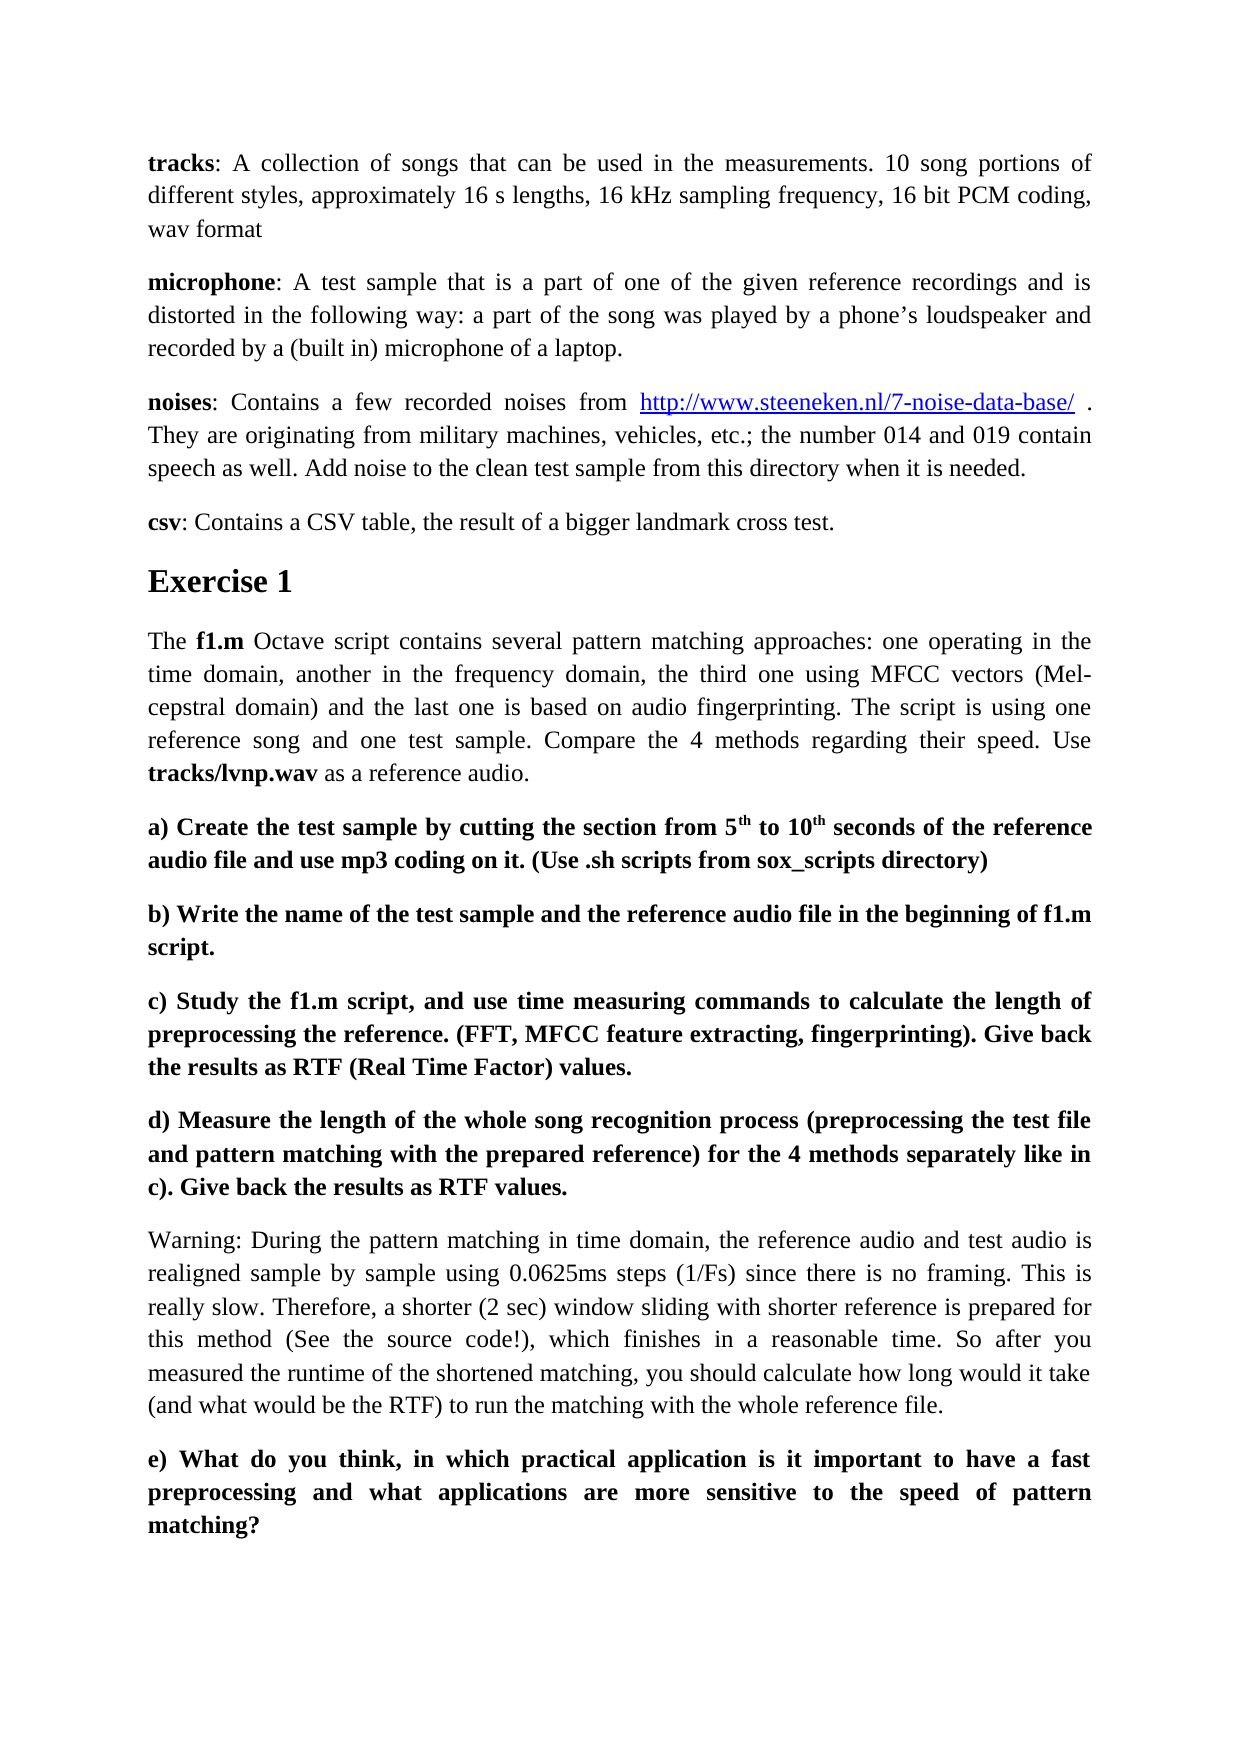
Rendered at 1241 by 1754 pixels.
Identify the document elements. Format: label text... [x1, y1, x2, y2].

text c) Study the f1.m script, and use time measuring commands to calculate the length of preprocessing the reference. (FFT, MFCC feature extracting, fingerprinting). Give back the results as RTF (Real Time Factor) values. [148, 986, 1093, 1081]
text e) What do you think, in which practical application is it important to have a fast preprocessing and what applications are more sensitive to the speed of pattern matching? [148, 1444, 1093, 1539]
text microphone: A test sample that is a part of one of the given reference recordings and is distorted in the following way: a part of the song was played by a phone’s loudspeaker and recorded by a (built in) microphone of a laptop. [148, 267, 1093, 362]
text The f1.m Octave script contains several pattern matching approaches: one operating in the time domain, another in the frequency domain, the third one using MFCC vectors (Mel-cepstral domain) and the last one is based on audio fingerprinting. The script is using one reference song and one test sample. Compare the 4 methods regarding their speed. Use tracks/lvnp.wav as a reference audio. [148, 626, 1093, 787]
text Warning: During the pattern matching in time domain, the reference audio and test audio is realigned sample by sample using 0.0625ms steps (1/Fs) since there is no framing. This is really slow. Therefore, a shorter (2 sec) window sliding with shorter reference is prepared for this method (See the source code!), which finishes in a reasonable time. So after you measured the runtime of the shortened matching, you should calculate how long would it take (and what would be the RTF) to run the matching with the whole reference file. [148, 1226, 1093, 1419]
text tracks: A collection of songs that can be used in the measurements. 10 song portions of different styles, approximately 16 s lengths, 16 kHz sampling frequency, 16 bit PCM coding, wav format [148, 148, 1093, 242]
text csv: Contains a CSV table, the result of a bigger landmark cross test. [148, 507, 1093, 536]
text b) Write the name of the test sample and the reference audio file in the beginning of f1.m script. [148, 899, 1093, 961]
text noises: Contains a few recorded noises from http://www.steeneken.nl/7-noise-data-base/ . They are originating from military machines, vehicles, etc.; the number 014 and 019 contain speech as well. Add noise to the clean test sample from this directory when it is needed. [148, 387, 1093, 482]
text Exercise 1 [148, 561, 1093, 599]
text d) Measure the length of the whole song recognition process (preprocessing the test file and pattern matching with the prepared reference) for the 4 methods separately like in c). Give back the results as RTF values. [148, 1106, 1093, 1200]
text a) Create the test sample by cutting the section from 5th to 10th seconds of the reference audio file and use mp3 coding on it. (Use .sh scripts from sox_scripts directory) [148, 812, 1093, 874]
